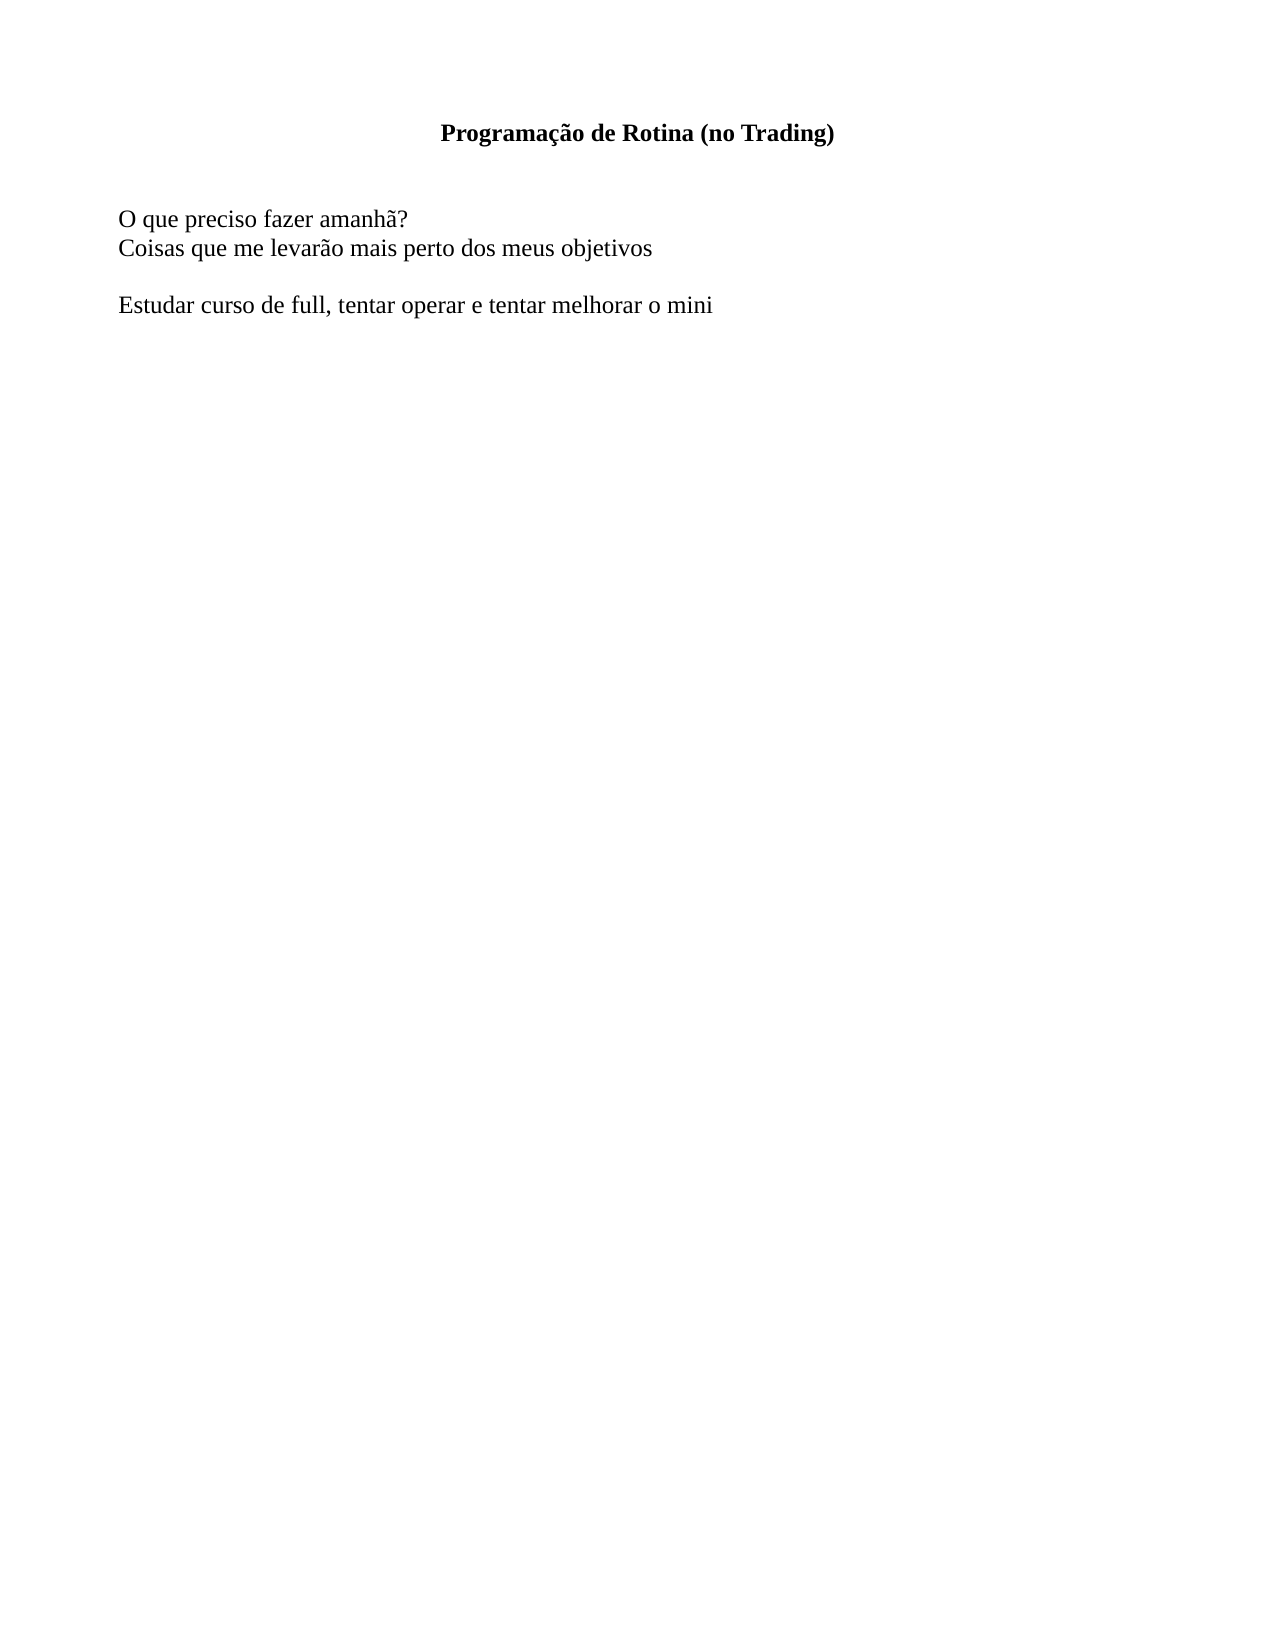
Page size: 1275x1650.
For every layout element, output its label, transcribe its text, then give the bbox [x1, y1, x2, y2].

text Programação de Rotina (no Trading) [118, 118, 1157, 147]
text O que preciso fazer amanhã? [118, 204, 1157, 233]
text Coisas que me levarão mais perto dos meus objetivos [118, 233, 1157, 262]
text Estudar curso de full, tentar operar e tentar melhorar o mini [118, 291, 1157, 319]
